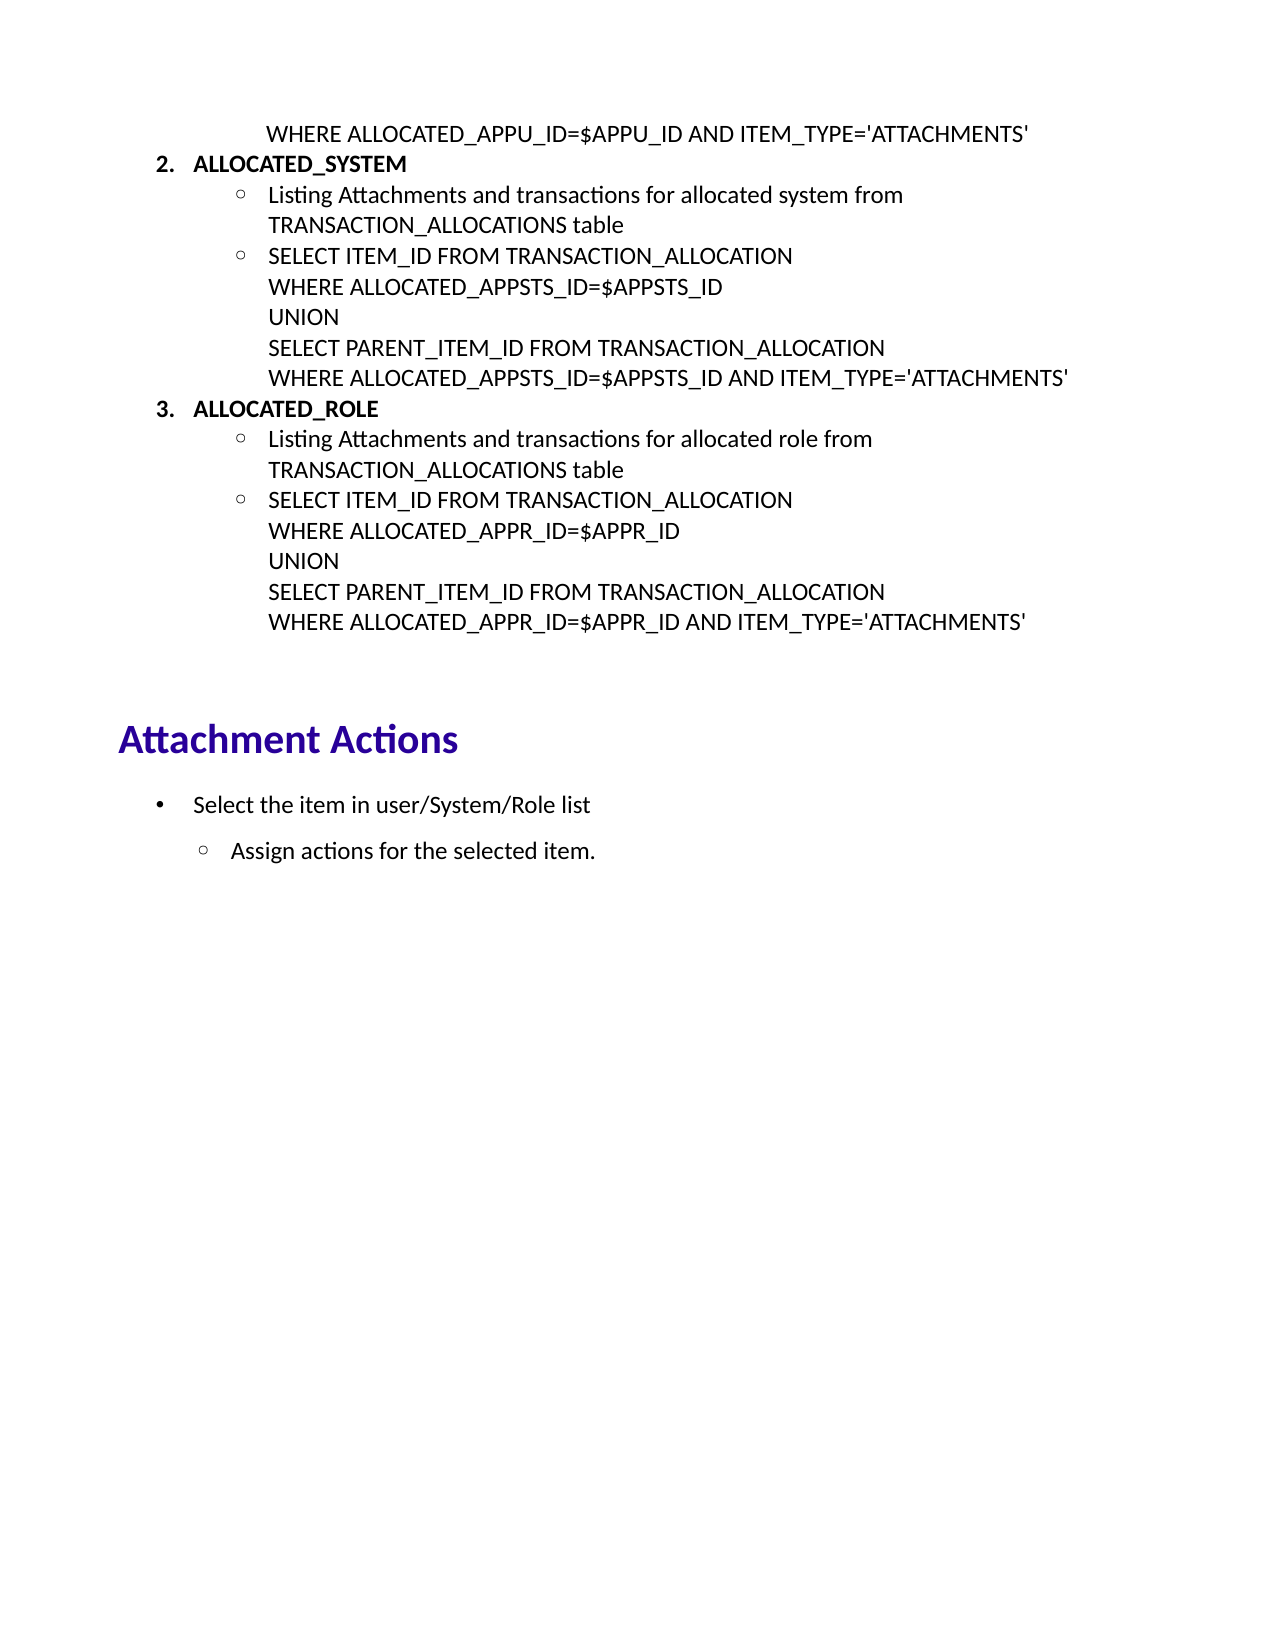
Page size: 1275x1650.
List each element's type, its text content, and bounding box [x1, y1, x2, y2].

list WHERE ALLOCATED_APPR_ID=$APPR_ID [231, 515, 1157, 545]
list SELECT ITEM_ID FROM TRANSACTION_ALLOCATION [231, 484, 1157, 515]
text Attachment Actions [118, 713, 1157, 764]
list WHERE ALLOCATED_APPSTS_ID=$APPSTS_ID AND ITEM_TYPE='ATTACHMENTS' [231, 362, 1157, 393]
list Select the item in user/System/Role list [156, 789, 1157, 820]
list Listing Attachments and transactions for allocated role from TRANSACTION_ALLOCATIONS table [231, 423, 1157, 484]
list WHERE ALLOCATED_APPR_ID=$APPR_ID AND ITEM_TYPE='ATTACHMENTS' [231, 606, 1157, 637]
text WHERE ALLOCATED_APPU_ID=$APPU_ID AND ITEM_TYPE='ATTACHMENTS' [118, 118, 1157, 149]
list SELECT PARENT_ITEM_ID FROM TRANSACTION_ALLOCATION [231, 332, 1157, 362]
list SELECT ITEM_ID FROM TRANSACTION_ALLOCATION [231, 240, 1157, 271]
list UNION [231, 301, 1157, 332]
list Listing Attachments and transactions for allocated system from TRANSACTION_ALLOCATIONS table [231, 179, 1157, 240]
list ALLOCATED_ROLE [156, 393, 1157, 423]
list ALLOCATED_SYSTEM [156, 149, 1157, 179]
list UNION [231, 545, 1157, 576]
list SELECT PARENT_ITEM_ID FROM TRANSACTION_ALLOCATION [231, 576, 1157, 606]
list Assign actions for the selected item. [193, 835, 1157, 866]
list WHERE ALLOCATED_APPSTS_ID=$APPSTS_ID [231, 271, 1157, 301]
